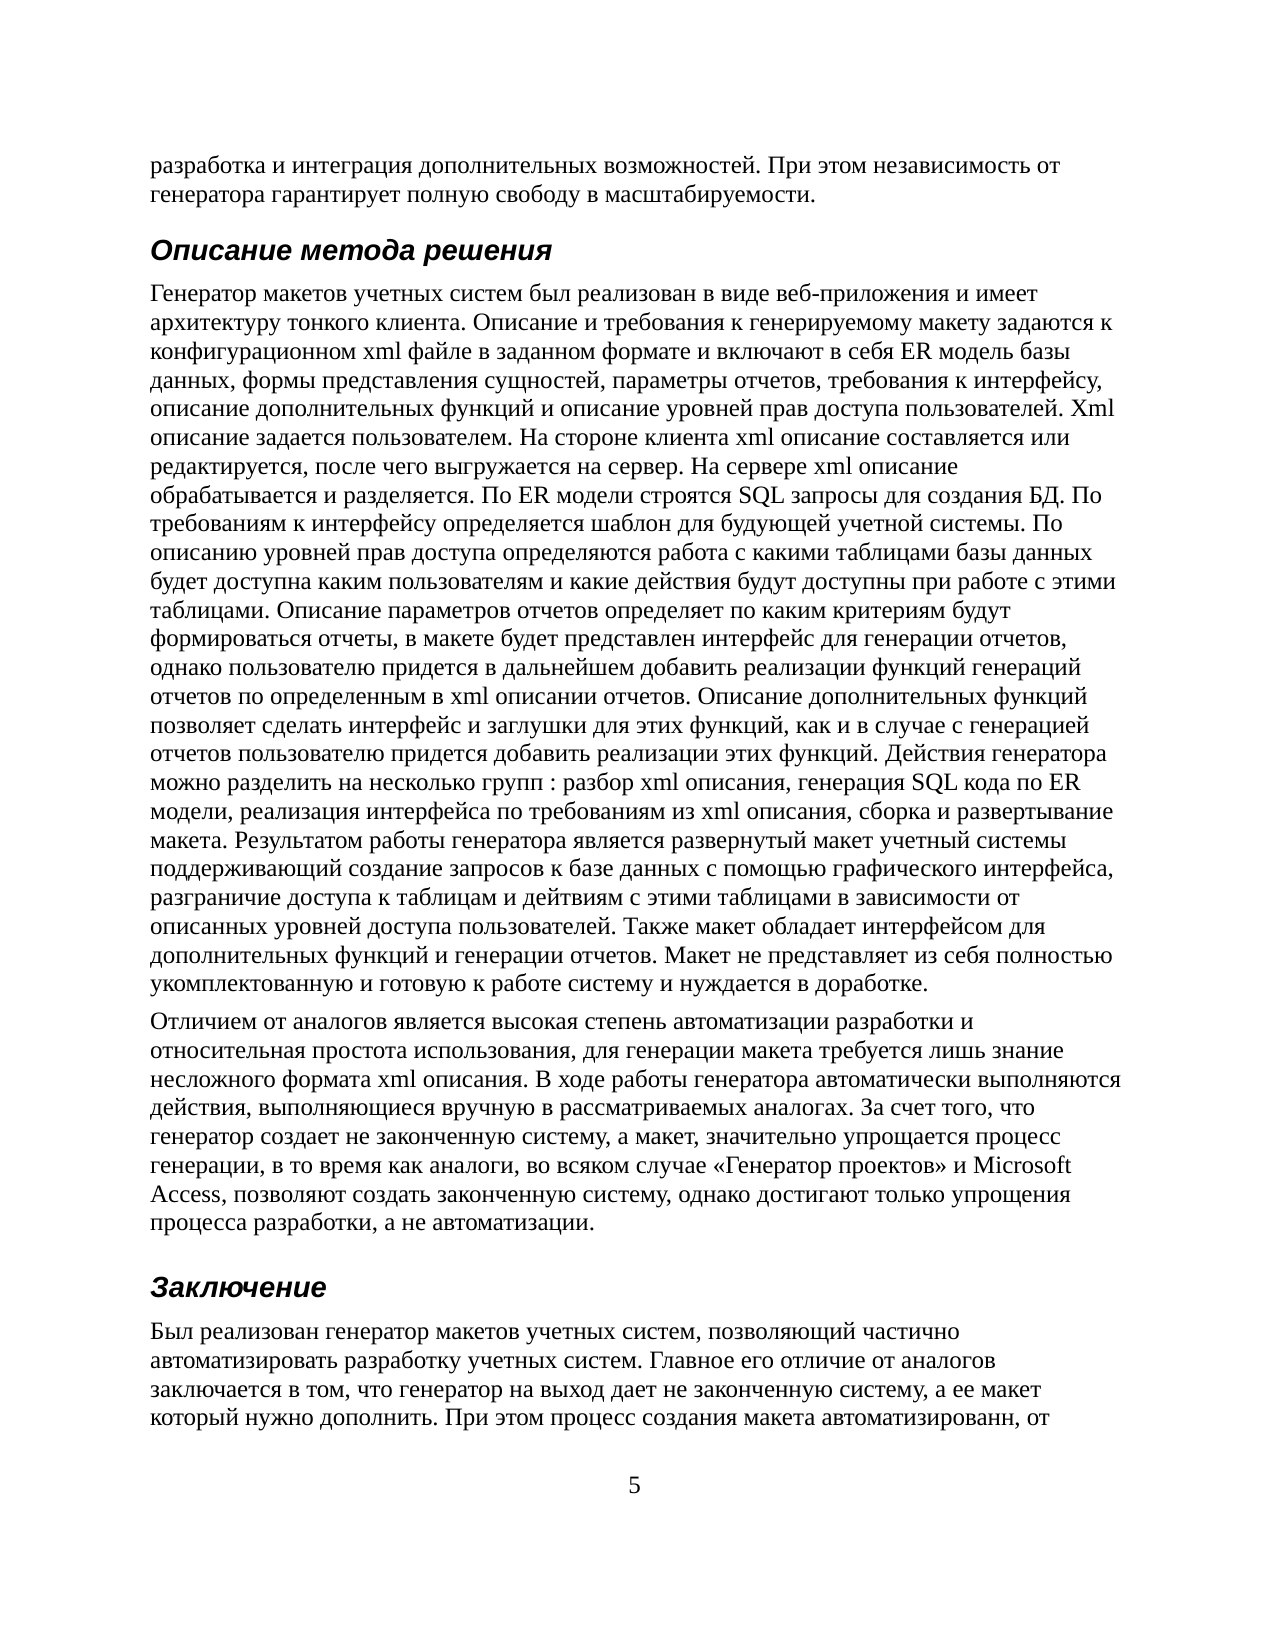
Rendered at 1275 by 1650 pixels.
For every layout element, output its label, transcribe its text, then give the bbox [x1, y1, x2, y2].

text Отличием от аналогов является высокая степень автоматизации разработки и относительная простота использования, для генерации макета требуется лишь знание несложного формата xml описания. В ходе работы генератора автоматически выполняются действия, выполняющиеся вручную в рассматриваемых аналогах. За счет того, что генератор создает не законченную систему, а макет, значительно упрощается процесс генерации, в то время как аналоги, во всяком случае «Генератор проектов» и Microsoft Access, позволяют создать законченную систему, однако достигают только упрощения процесса разработки, а не автоматизации. [150, 1006, 1125, 1236]
subtitle Описание метода решения [150, 232, 1125, 266]
text Был реализован генератор макетов учетных систем, позволяющий частично автоматизировать разработку учетных систем. Главное его отличие от аналогов заключается в том, что генератор на выход дает не законченную систему, а ее макет который нужно дополнить. При этом процесс создания макета автоматизированн, от [150, 1316, 1125, 1431]
text Генератор макетов учетных систем был реализован в виде веб-приложения и имеет архитектуру тонкого клиента. Описание и требования к генерируемому макету задаются к конфигурационном xml файле в заданном формате и включают в себя ER модель базы данных, формы представления сущностей, параметры отчетов, требования к интерфейсу, описание дополнительных функций и описание уровней прав доступа пользователей. Xml описание задается пользователем. На стороне клиента xml описание составляется или редактируется, после чего выгружается на сервер. На сервере xml описание обрабатывается и разделяется. По ER модели строятся SQL запросы для создания БД. По требованиям к интерфейсу определяется шаблон для будующей учетной системы. По описанию уровней прав доступа определяются работа с какими таблицами базы данных будет доступна каким пользователям и какие действия будут доступны при работе с этими таблицами. Описание параметров отчетов определяет по каким критериям будут формироваться отчеты, в макете будет представлен интерфейс для генерации отчетов, однако пользователю придется в дальнейшем добавить реализации функций генераций отчетов по определенным в xml описании отчетов. Описание дополнительных функций позволяет сделать интерфейс и заглушки для этих функций, как и в случае с генерацией отчетов пользователю придется добавить реализации этих функций. Действия генератора можно разделить на несколько групп : разбор xml описания, генерация SQL кода по ER модели, реализация интерфейса по требованиям из xml описания, сборка и развертывание макета. Результатом работы генератора является развернутый макет учетный системы поддерживающий создание запросов к базе данных с помощью графического интерфейса, разграничие доступа к таблицам и дейтвиям с этими таблицами в зависимости от описанных уровней доступа пользователей. Также макет обладает интерфейсом для дополнительных функций и генерации отчетов. Макет не представляет из себя полностью укомплектованную и готовую к работе систему и нуждается в доработке. [150, 278, 1125, 997]
text разработка и интеграция дополнительных возможностей. При этом независимость от генератора гарантирует полную свободу в масштабируемости. [150, 150, 1125, 207]
subtitle Заключение [150, 1270, 1125, 1304]
